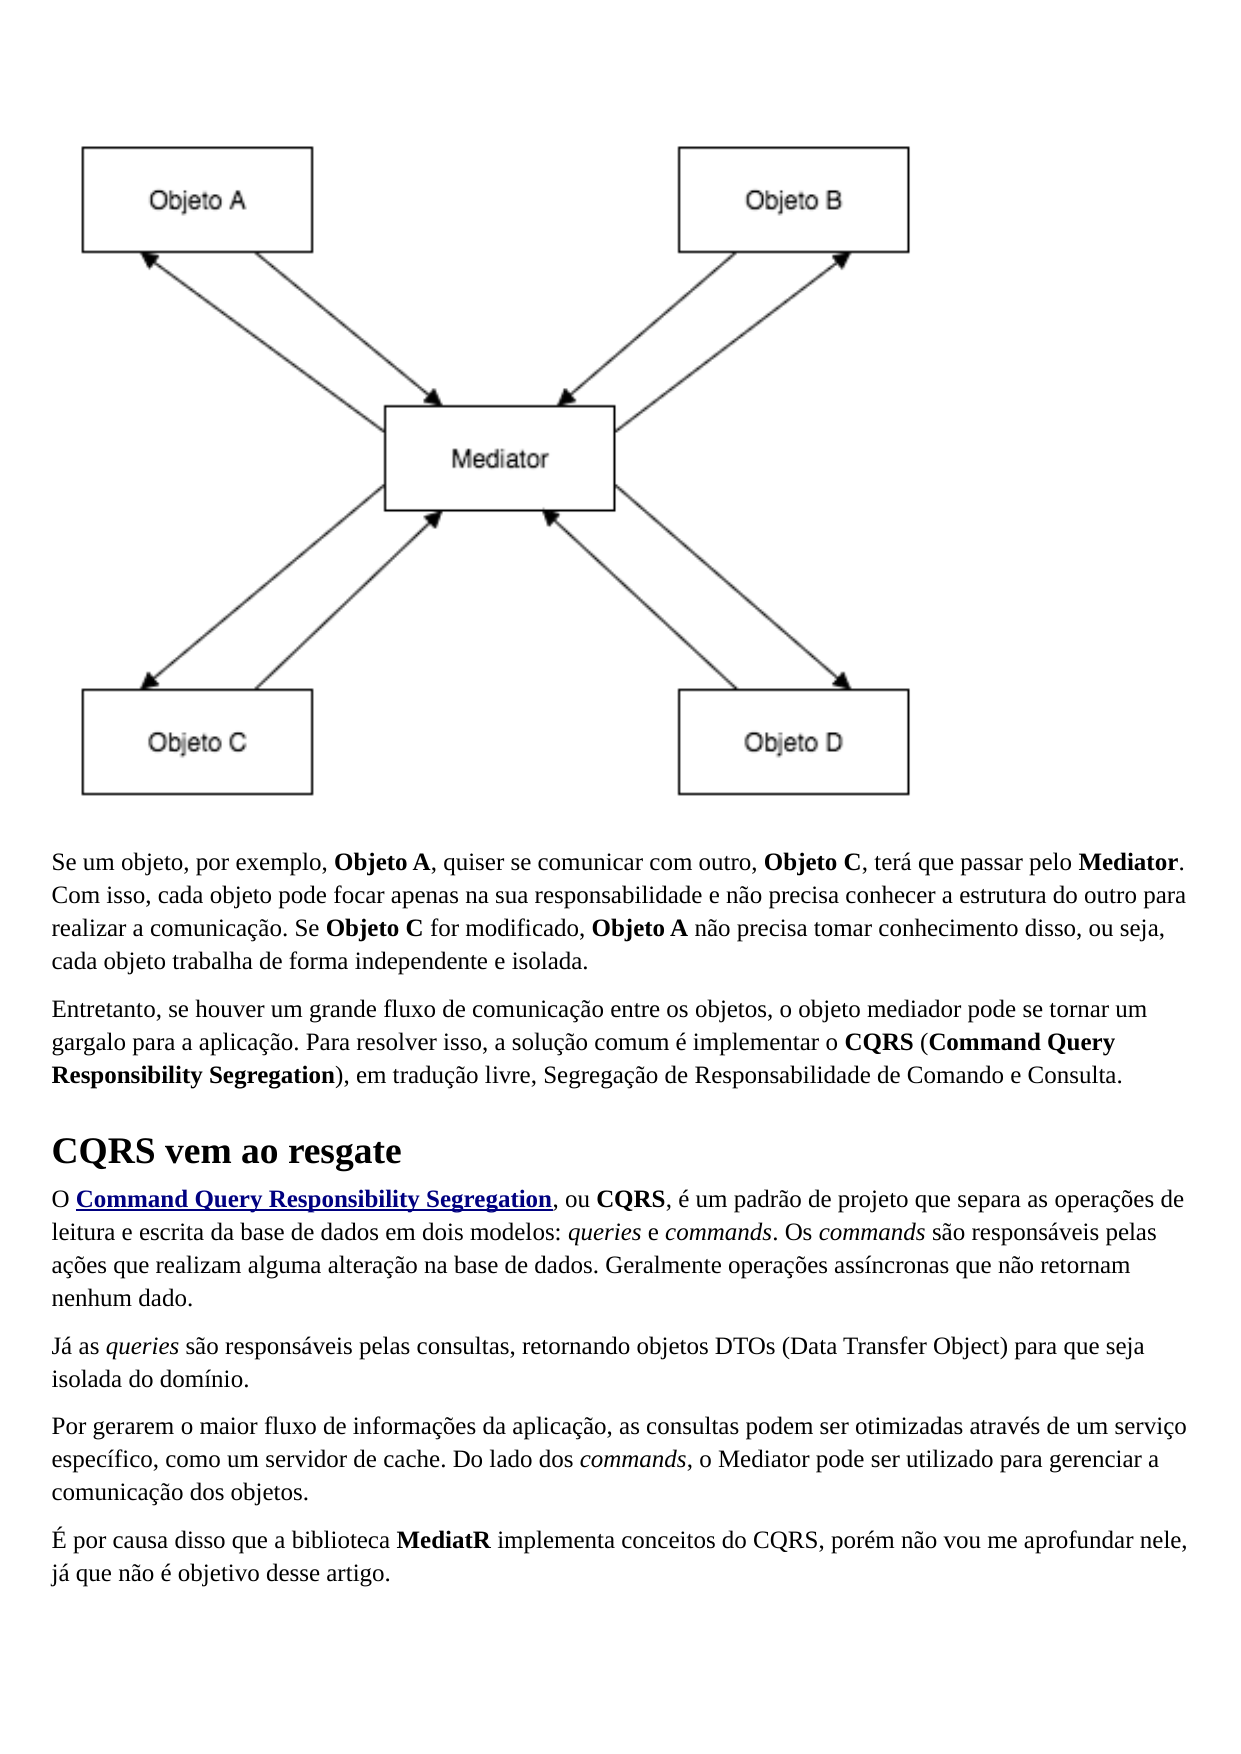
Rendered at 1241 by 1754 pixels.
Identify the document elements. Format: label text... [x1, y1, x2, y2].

subtitle CQRS vem ao resgate [51, 1128, 1209, 1172]
picture [51, 118, 958, 829]
text Por gerarem o maior fluxo de informações da aplicação, as consultas podem ser otimizadas através de um serviço específico, como um servidor de cache. Do lado dos commands, o Mediator pode ser utilizado para gerenciar a comunicação dos objetos. [51, 1411, 1209, 1506]
text Já as queries são responsáveis pelas consultas, retornando objetos DTOs (Data Transfer Object) para que seja isolada do domínio. [51, 1331, 1209, 1392]
text Entretanto, se houver um grande fluxo de comunicação entre os objetos, o objeto mediador pode se tornar um gargalo para a aplicação. Para resolver isso, a solução comum é implementar o CQRS (Command Query Responsibility Segregation), em tradução livre, Segregação de Responsabilidade de Comando e Consulta. [51, 994, 1209, 1089]
text Se um objeto, por exemplo, Objeto A, quiser se comunicar com outro, Objeto C, terá que passar pelo Mediator. Com isso, cada objeto pode focar apenas na sua responsabilidade e não precisa conhecer a estrutura do outro para realizar a comunicação. Se Objeto C for modificado, Objeto A não precisa tomar conhecimento disso, ou seja, cada objeto trabalha de forma independente e isolada. [51, 847, 1209, 975]
text É por causa disso que a biblioteca MediatR implementa conceitos do CQRS, porém não vou me aprofundar nele, já que não é objetivo desse artigo. [51, 1525, 1209, 1587]
text O Command Query Responsibility Segregation, ou CQRS, é um padrão de projeto que separa as operações de leitura e escrita da base de dados em dois modelos: queries e commands. Os commands são responsáveis pelas ações que realizam alguma alteração na base de dados. Geralmente operações assíncronas que não retornam nenhum dado. [51, 1184, 1209, 1312]
